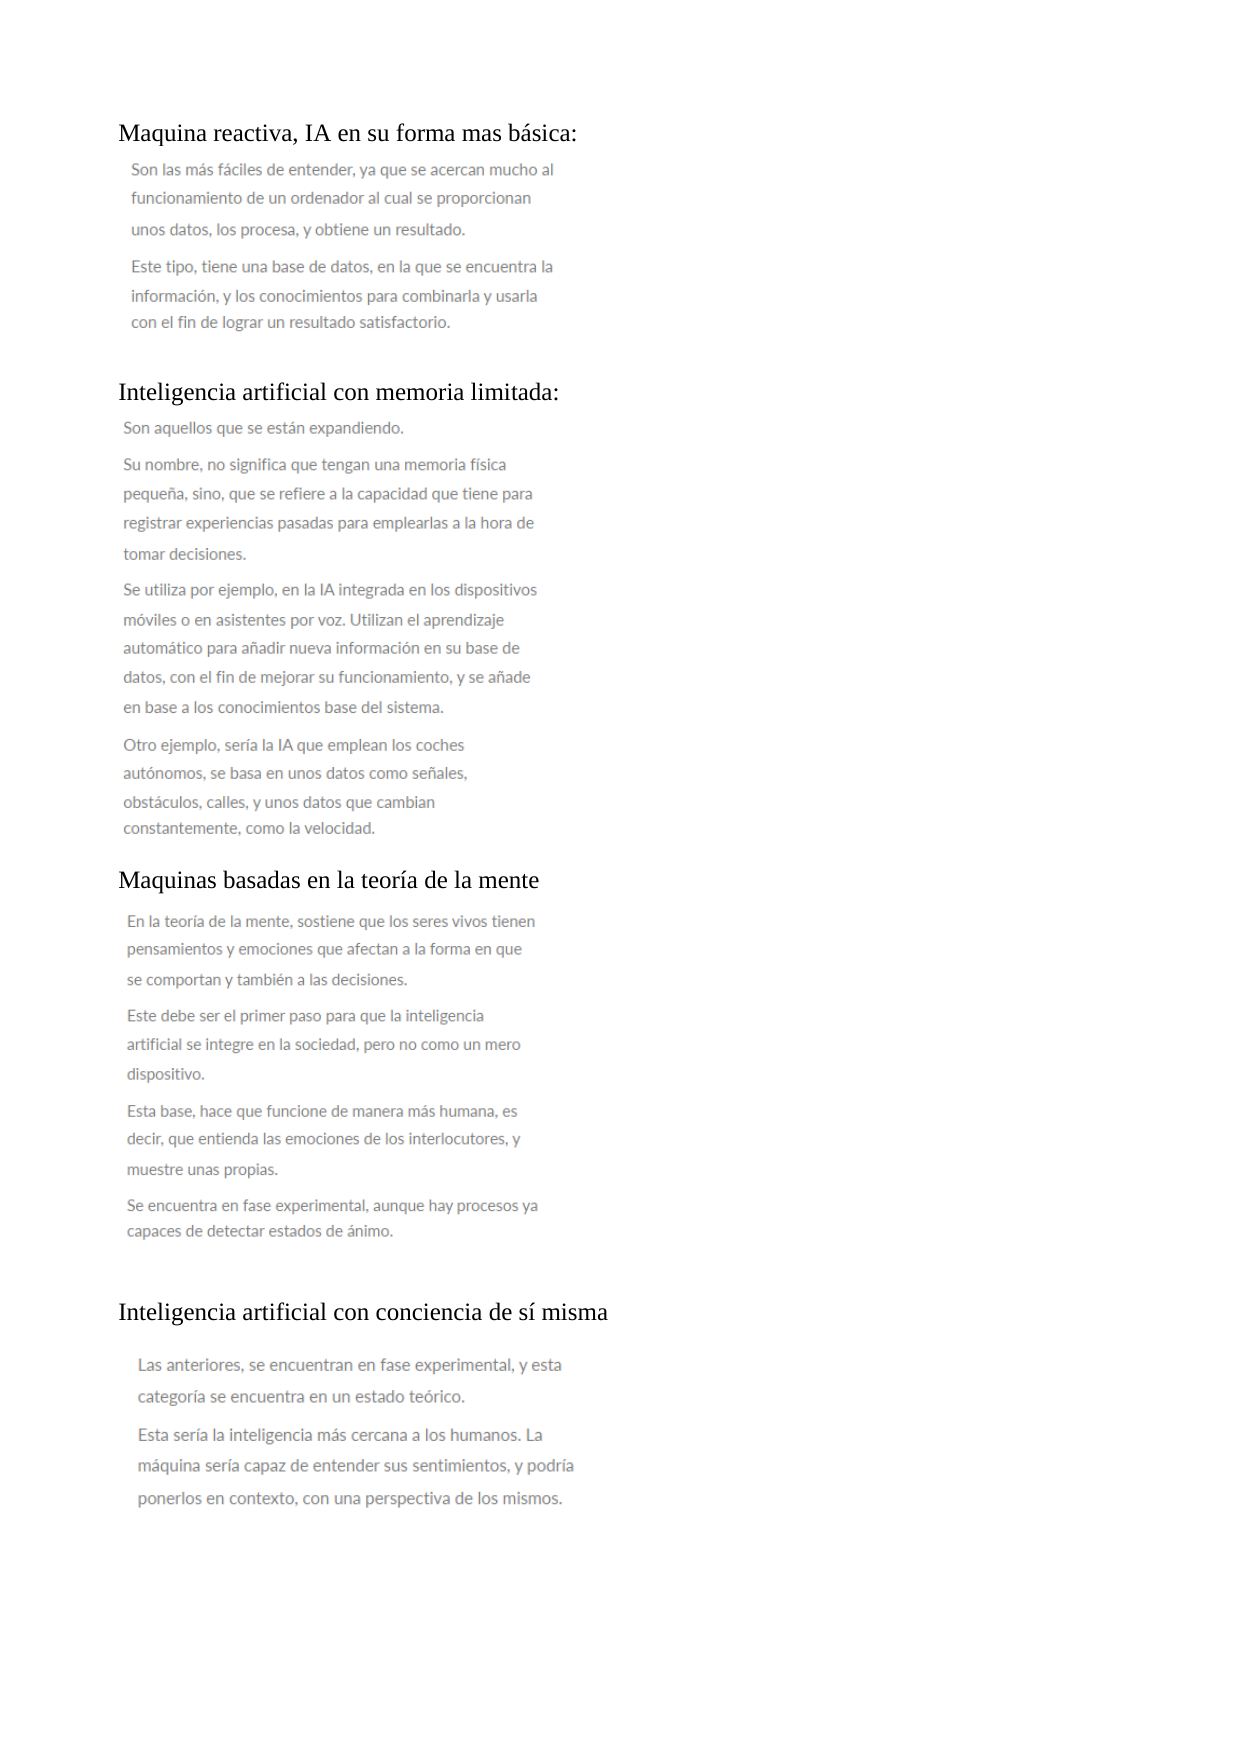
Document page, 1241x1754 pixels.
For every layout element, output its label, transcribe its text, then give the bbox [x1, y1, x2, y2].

picture [125, 1354, 602, 1519]
text Maquinas basadas en la teoría de la mente [118, 866, 1122, 894]
picture [121, 146, 575, 352]
picture [116, 910, 582, 1261]
picture [110, 412, 555, 849]
text Inteligencia artificial con conciencia de sí misma [118, 1297, 1122, 1326]
text Inteligencia artificial con memoria limitada: [118, 377, 1122, 406]
text Maquina reactiva, IA en su forma mas básica: [118, 118, 1122, 147]
